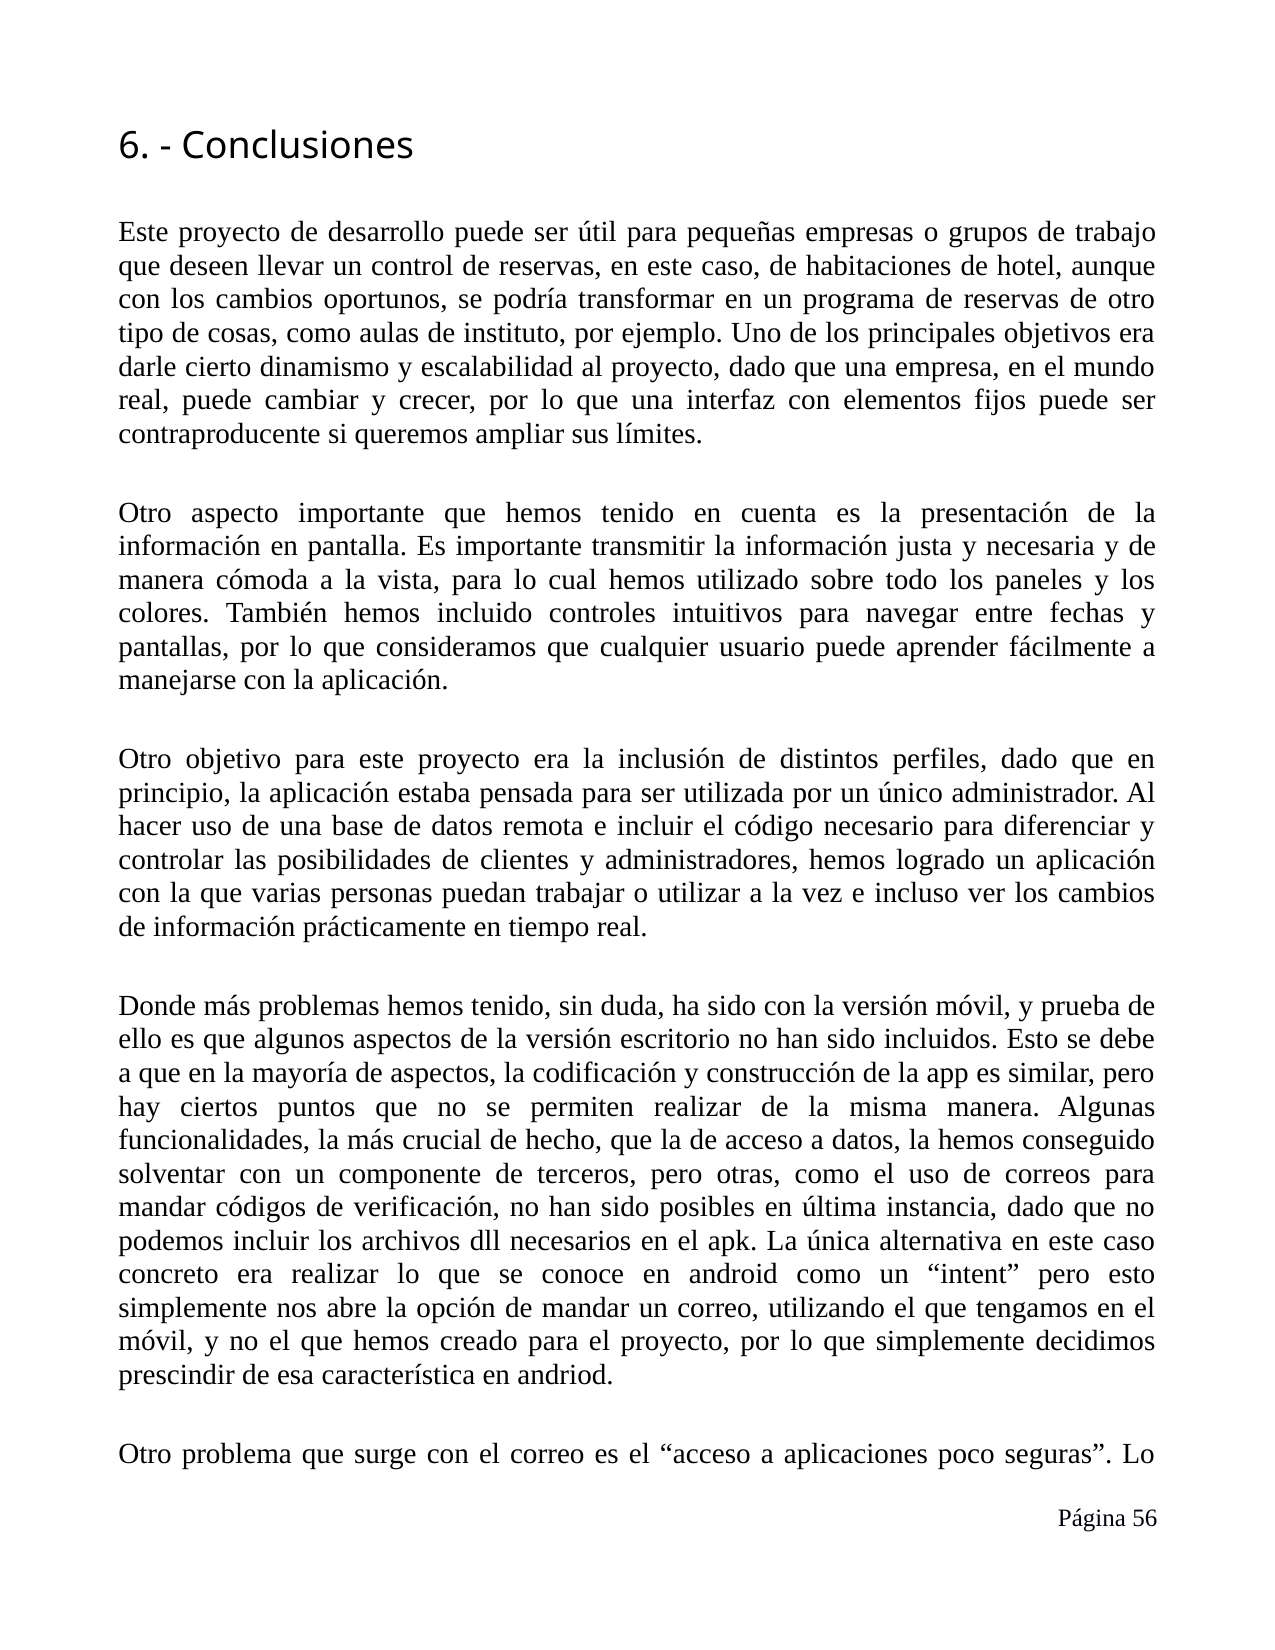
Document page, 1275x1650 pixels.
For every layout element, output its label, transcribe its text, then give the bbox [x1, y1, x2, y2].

text Otro objetivo para este proyecto era la inclusión de distintos perfiles, dado que en principio, la aplicación estaba pensada para ser utilizada por un único administrador. Al hacer uso de una base de datos remota e incluir el código necesario para diferenciar y controlar las posibilidades de clientes y administradores, hemos logrado un aplicación con la que varias personas puedan trabajar o utilizar a la vez e incluso ver los cambios de información prácticamente en tiempo real. [118, 741, 1157, 943]
text Donde más problemas hemos tenido, sin duda, ha sido con la versión móvil, y prueba de ello es que algunos aspectos de la versión escritorio no han sido incluidos. Esto se debe a que en la mayoría de aspectos, la codificación y construcción de la app es similar, pero hay ciertos puntos que no se permiten realizar de la misma manera. Algunas funcionalidades, la más crucial de hecho, que la de acceso a datos, la hemos conseguido solventar con un componente de terceros, pero otras, como el uso de correos para mandar códigos de verificación, no han sido posibles en última instancia, dado que no podemos incluir los archivos dll necesarios en el apk. La única alternativa en este caso concreto era realizar lo que se conoce en android como un “intent” pero esto simplemente nos abre la opción de mandar un correo, utilizando el que tengamos en el móvil, y no el que hemos creado para el proyecto, por lo que simplemente decidimos prescindir de esa característica en andriod. [118, 988, 1157, 1391]
subtitle 6. - Conclusiones [118, 118, 1157, 169]
text Este proyecto de desarrollo puede ser útil para pequeñas empresas o grupos de trabajo que deseen llevar un control de reservas, en este caso, de habitaciones de hotel, aunque con los cambios oportunos, se podría transformar en un programa de reservas de otro tipo de cosas, como aulas de instituto, por ejemplo. Uno de los principales objetivos era darle cierto dinamismo y escalabilidad al proyecto, dado que una empresa, en el mundo real, puede cambiar y crecer, por lo que una interfaz con elementos fijos puede ser contraproducente si queremos ampliar sus límites. [118, 214, 1157, 449]
text Otro problema que surge con el correo es el “acceso a aplicaciones poco seguras”. Lo [118, 1436, 1157, 1469]
text Otro aspecto importante que hemos tenido en cuenta es la presentación de la información en pantalla. Es importante transmitir la información justa y necesaria y de manera cómoda a la vista, para lo cual hemos utilizado sobre todo los paneles y los colores. También hemos incluido controles intuitivos para navegar entre fechas y pantallas, por lo que consideramos que cualquier usuario puede aprender fácilmente a manejarse con la aplicación. [118, 495, 1157, 696]
